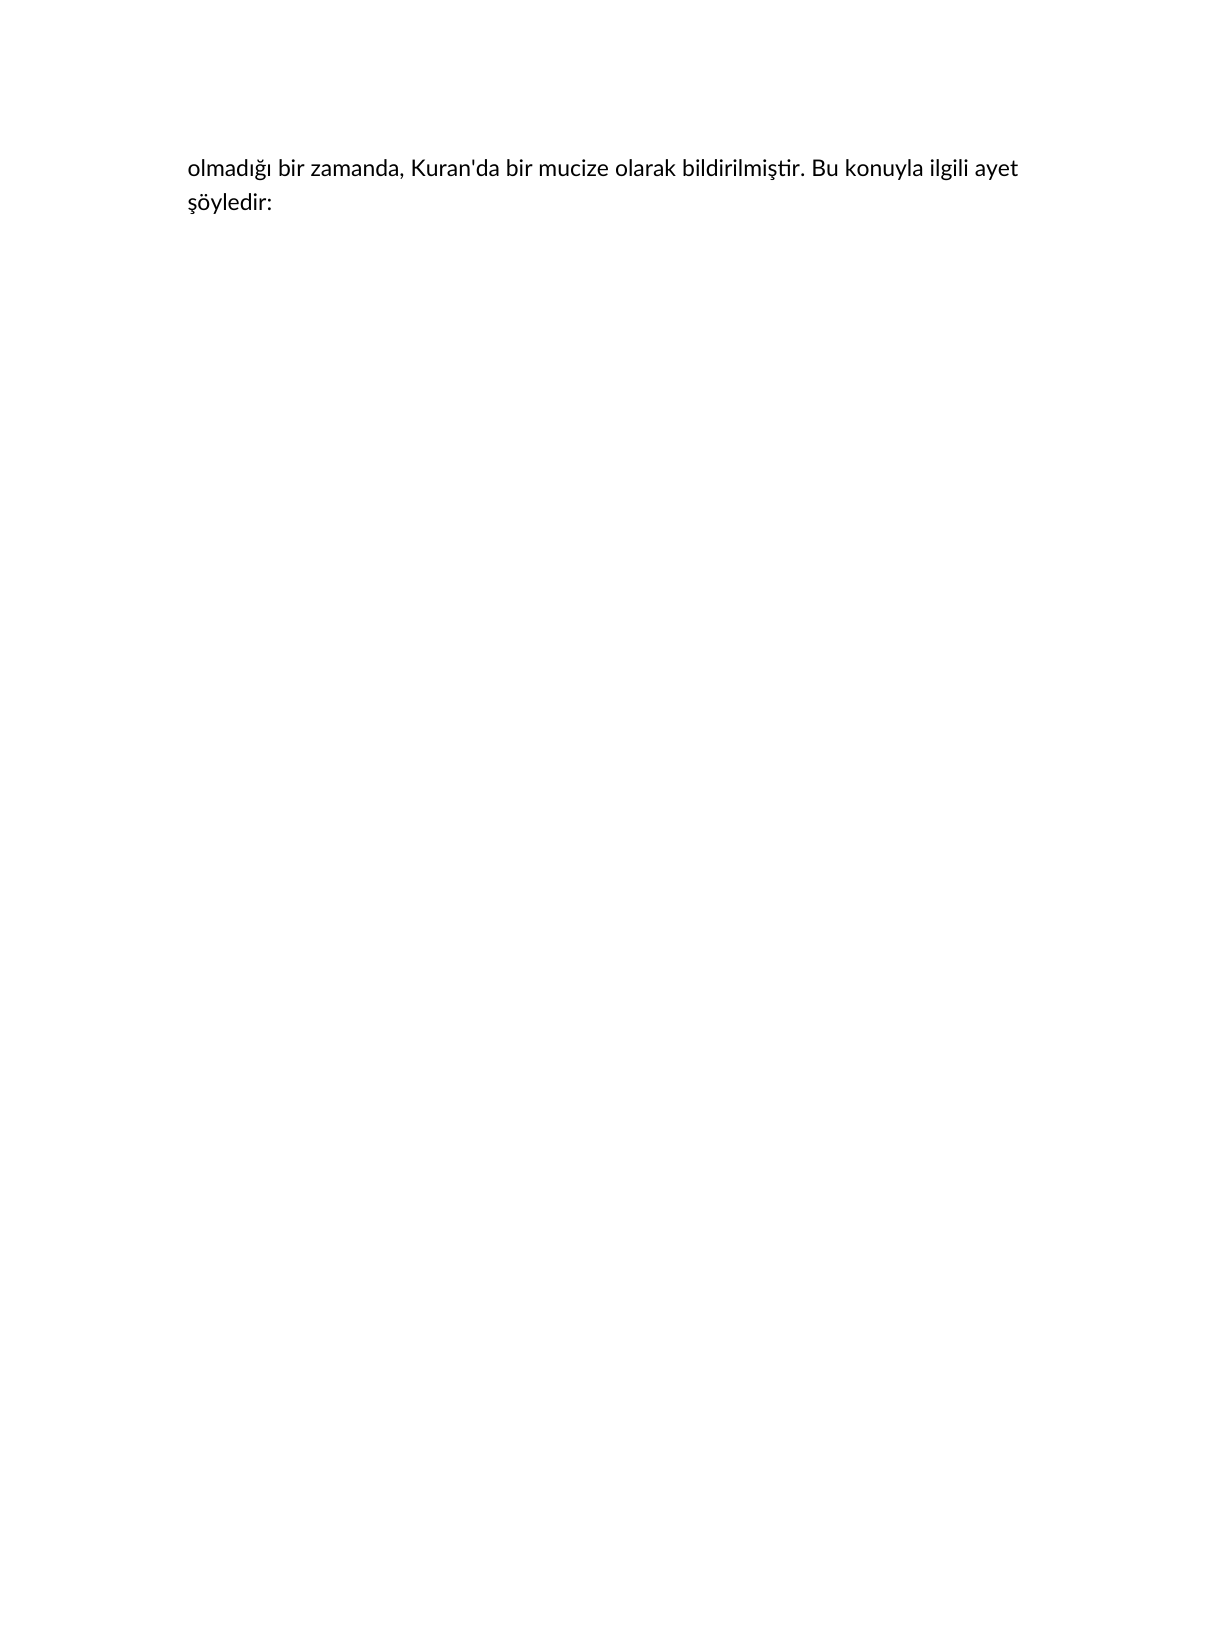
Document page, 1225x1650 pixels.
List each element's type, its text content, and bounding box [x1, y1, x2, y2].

text olmadığı bir zamanda, Kuran'da bir mucize olarak bildirilmiştir. Bu konuyla ilgili ayet şöyledir: [187, 150, 1020, 217]
